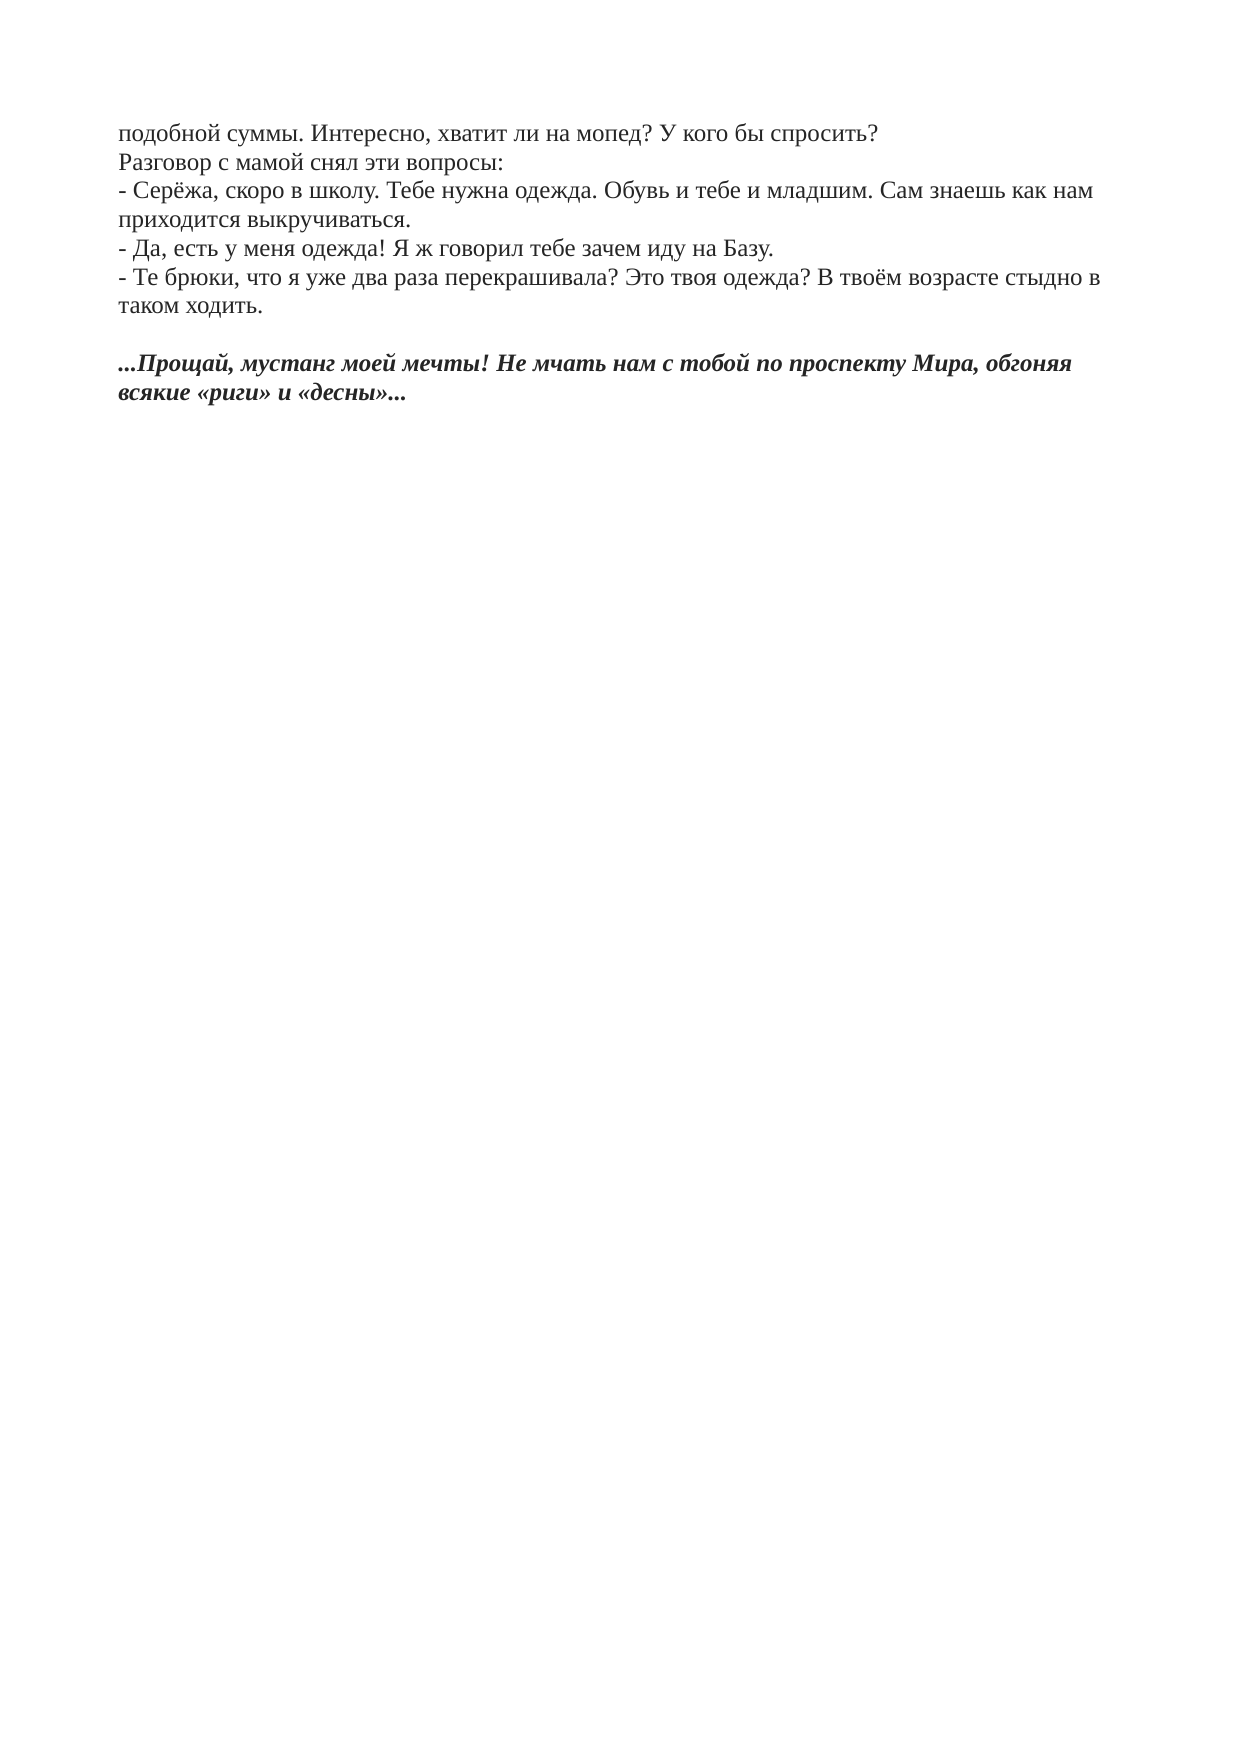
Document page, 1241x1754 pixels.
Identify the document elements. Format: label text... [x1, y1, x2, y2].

text - Те брюки, что я уже два раза перекрашивала? Это твоя одежда? В твоём возрасте стыдно в таком ходить. [118, 262, 1122, 319]
text - Да, есть у меня одежда! Я ж говорил тебе зачем иду на Базу. [118, 233, 1122, 262]
text - Серёжа, скоро в школу. Тебе нужна одежда. Обувь и тебе и младшим. Сам знаешь как нам приходится выкручиваться. [118, 176, 1122, 233]
text Разговор с мамой снял эти вопросы: [118, 147, 1122, 176]
text ...Прощай, мустанг моей мечты! Не мчать нам с тобой по проспекту Мира, обгоняя всякие «риги» и «десны»... [118, 348, 1122, 406]
text подобной суммы. Интересно, хватит ли на мопед? У кого бы спросить? [118, 118, 1122, 147]
